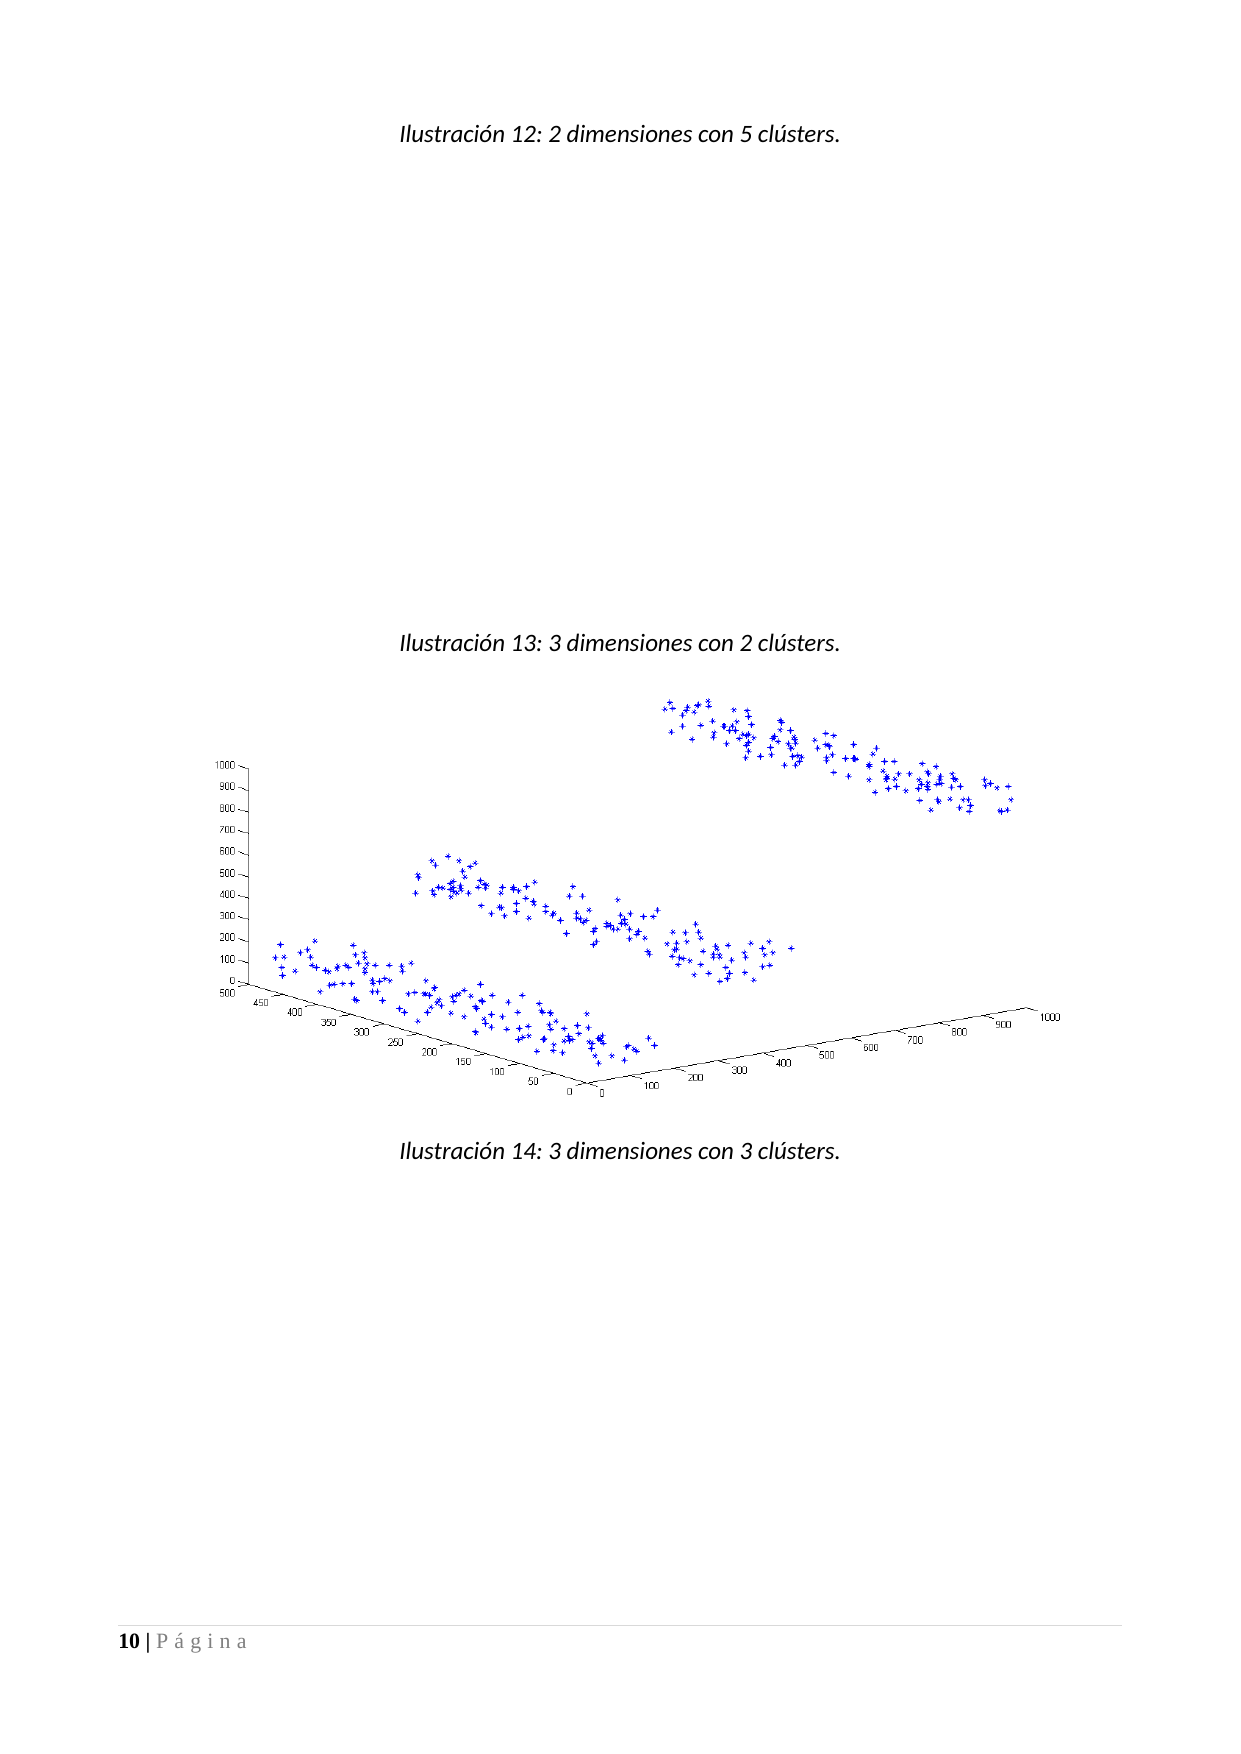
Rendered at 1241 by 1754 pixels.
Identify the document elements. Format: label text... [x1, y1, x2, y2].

picture [118, 657, 1122, 1136]
list Ilustración 12: 2 dimensiones con 5 clústers. Ilustración 13: 3 dimensiones con 2 clústers. [118, 118, 1122, 657]
list Ilustración 14: 3 dimensiones con 3 clústers. [118, 1136, 1122, 1166]
